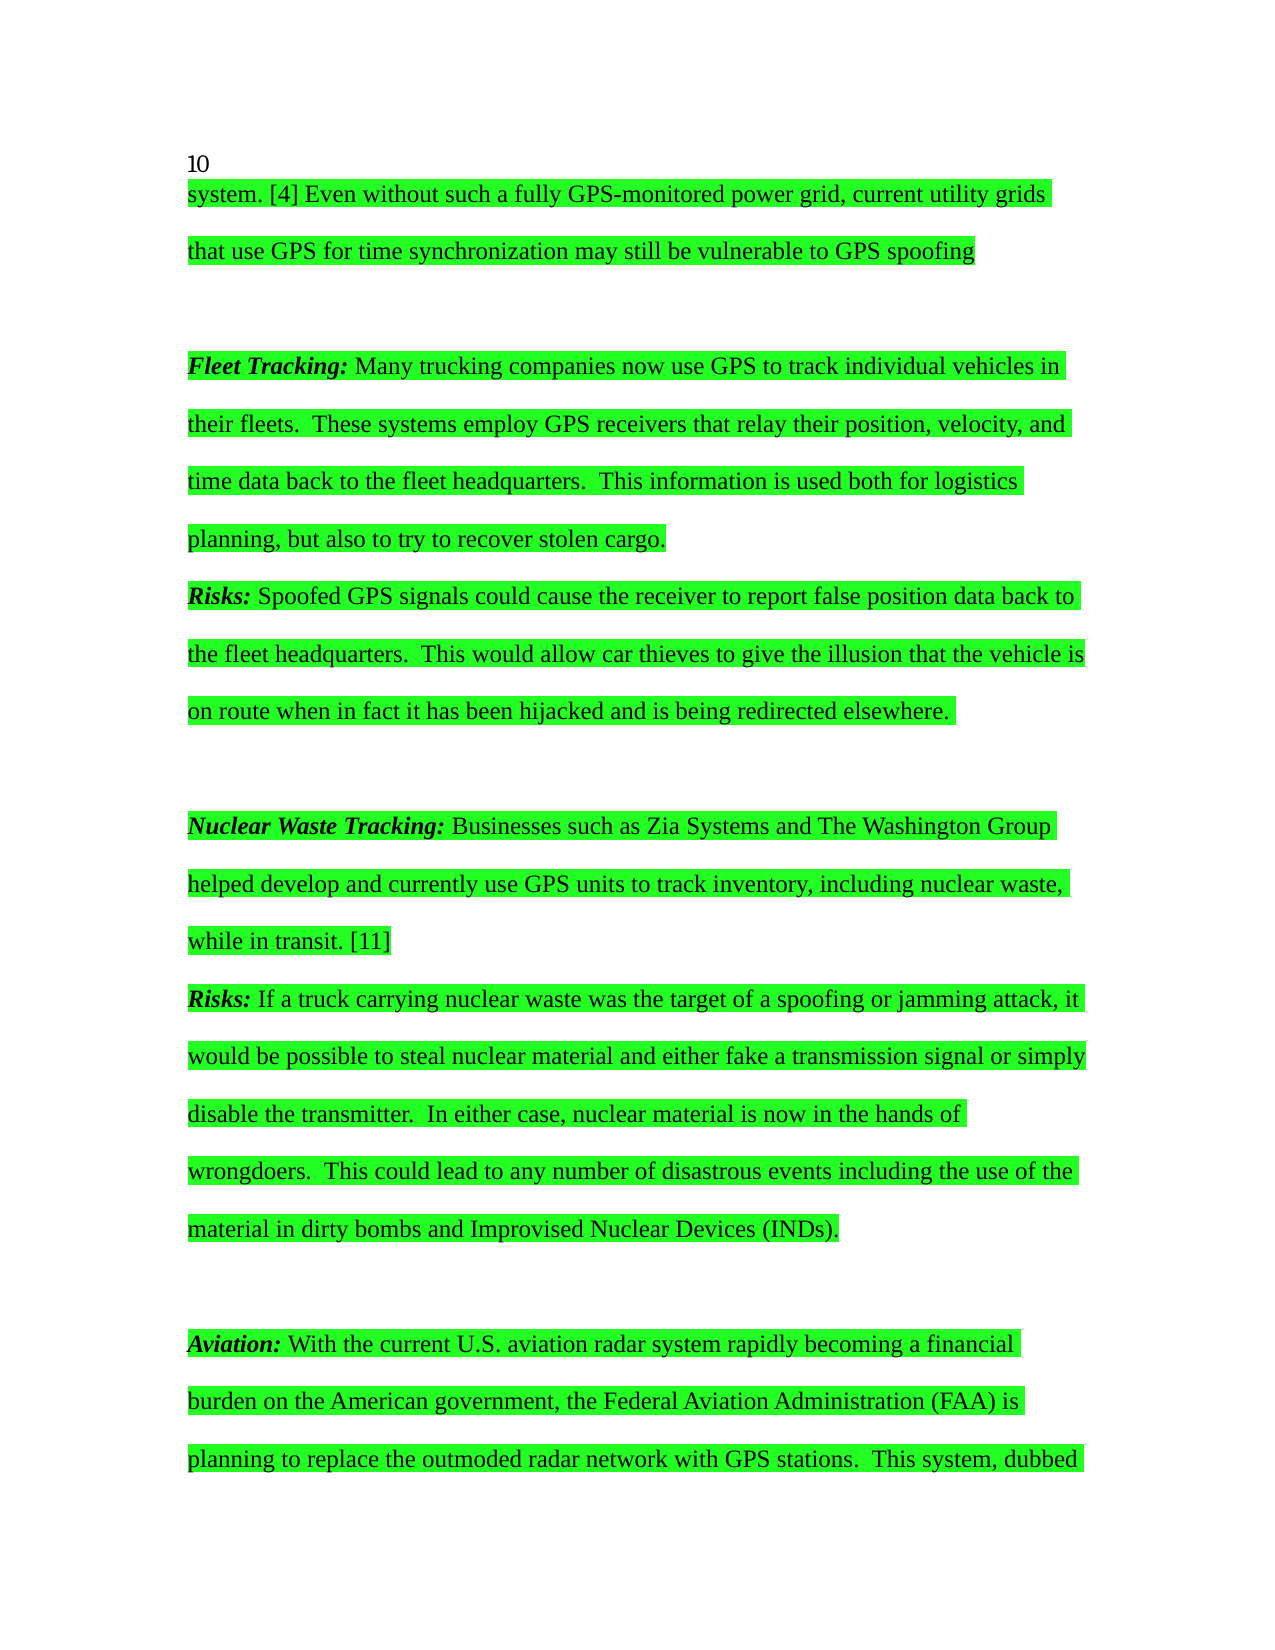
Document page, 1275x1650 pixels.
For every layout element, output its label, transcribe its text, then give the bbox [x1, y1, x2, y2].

text Aviation: With the current U.S. aviation radar system rapidly becoming a financial burden on the American government, the Federal Aviation Administration (FAA) is planning to replace the outmoded radar network with GPS stations. This system, dubbed [187, 1329, 1087, 1472]
text Risks: Timing de-synchronization as a result of GPS spoofing or jamming could cause major power fluctuations in the grid, potentially leading to catastrophic failure of the system. [4] Even without such a fully GPS-monitored power grid, current utility grids that use GPS for time synchronization may still be vulnerable to GPS spoofing [187, 179, 1087, 265]
text Fleet Tracking: Many trucking companies now use GPS to track individual vehicles in their fleets. These systems employ GPS receivers that relay their position, velocity, and time data back to the fleet headquarters. This information is used both for logistics planning, but also to try to recover stolen cargo. [187, 351, 1087, 552]
text Risks: Spoofed GPS signals could cause the receiver to report false position data back to the fleet headquarters. This would allow car thieves to give the illusion that the vehicle is on route when in fact it has been hijacked and is being redirected elsewhere. [187, 581, 1087, 725]
text Risks: If a truck carrying nuclear waste was the target of a spoofing or jamming attack, it would be possible to steal nuclear material and either fake a transmission signal or simply disable the transmitter. In either case, nuclear material is now in the hands of wrongdoers. This could lead to any number of disastrous events including the use of the material in dirty bombs and Improvised Nuclear Devices (INDs). [187, 984, 1087, 1242]
text Nuclear Waste Tracking: Businesses such as Zia Systems and The Washington Group helped develop and currently use GPS units to track inventory, including nuclear waste, while in transit. [11] [187, 811, 1087, 955]
